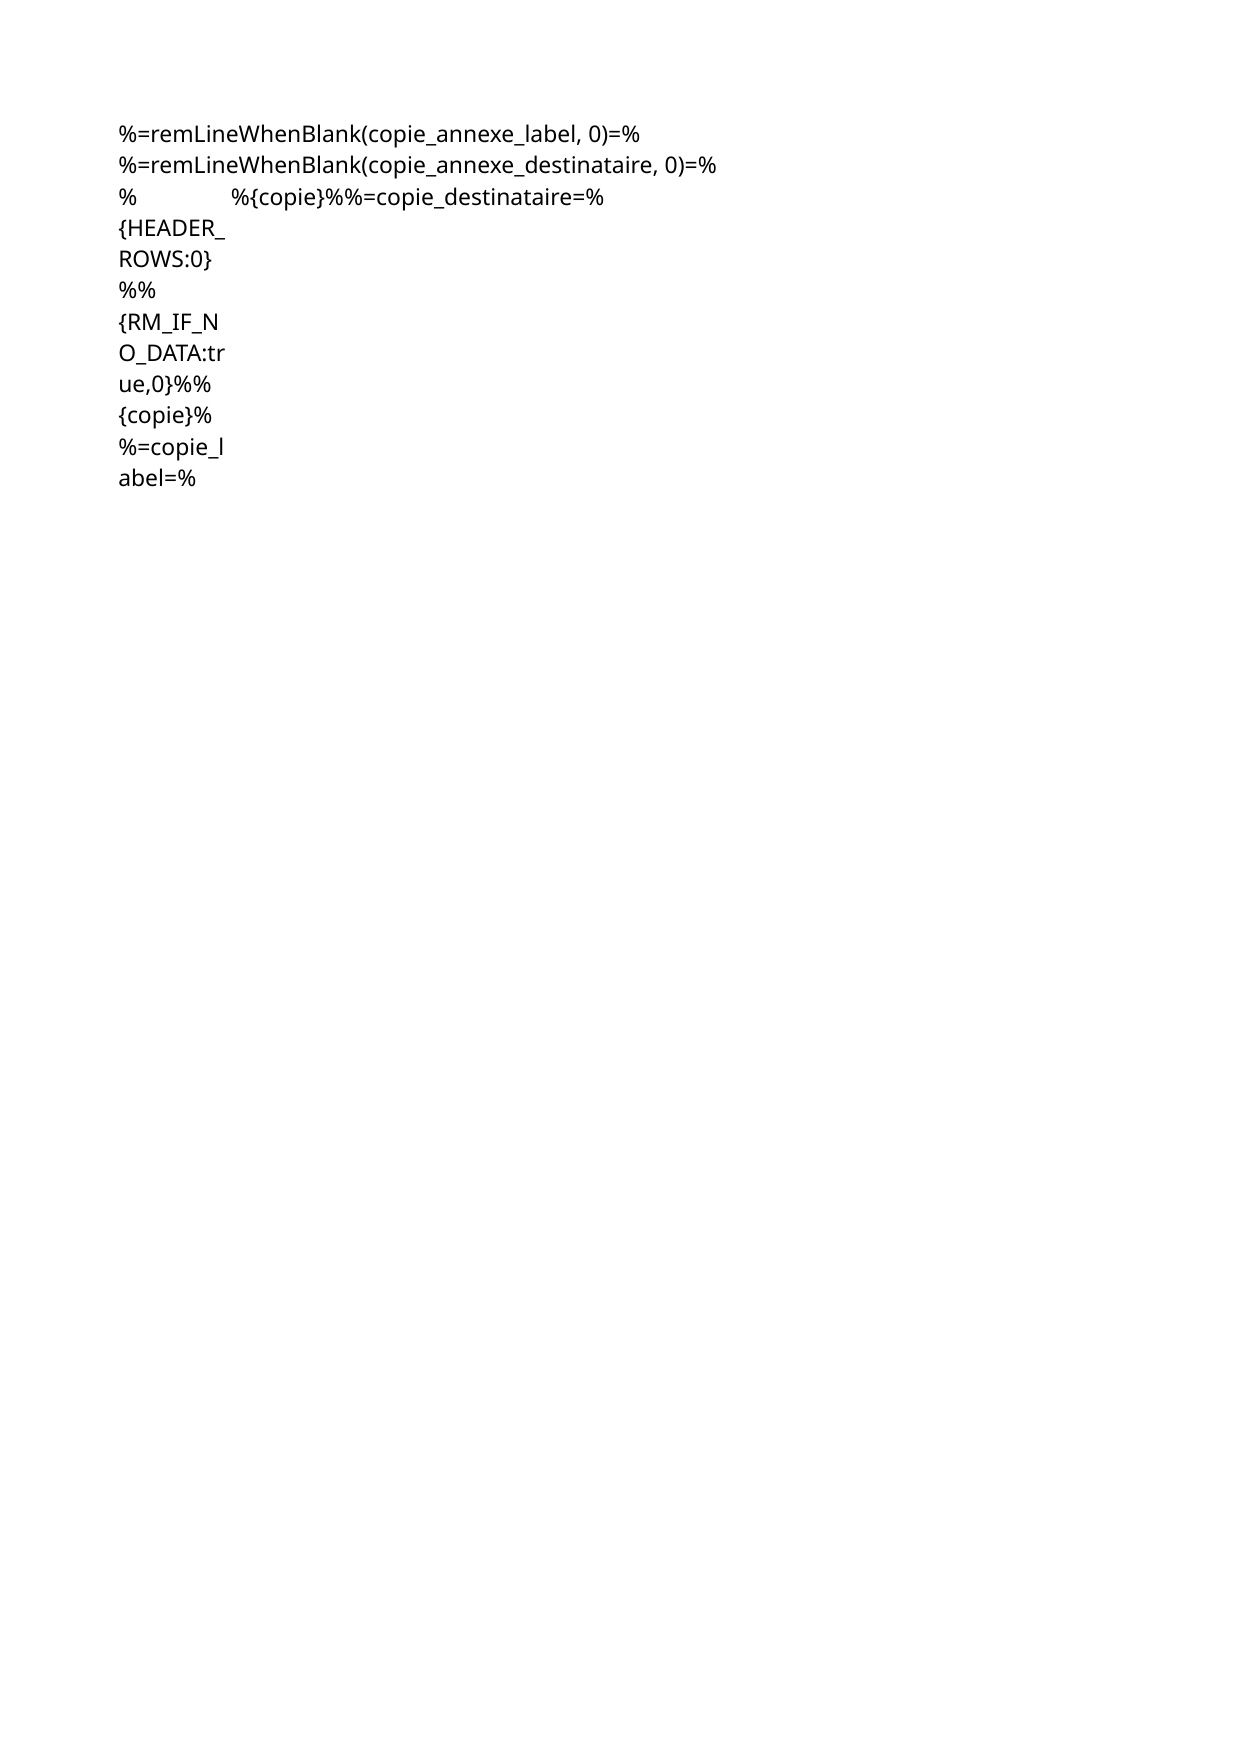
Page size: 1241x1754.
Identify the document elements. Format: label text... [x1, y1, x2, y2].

text %=remLineWhenBlank(copie_annexe_label, 0)=% %=remLineWhenBlank(copie_annexe_destinataire, 0)=% [118, 118, 1122, 181]
table_header %{HEADER_ROWS:0}%%{RM_IF_NO_DATA:true,0}%%{copie}%%=copie_label=% [118, 181, 231, 493]
table_header %{copie}%%=copie_destinataire=% [231, 181, 1122, 493]
